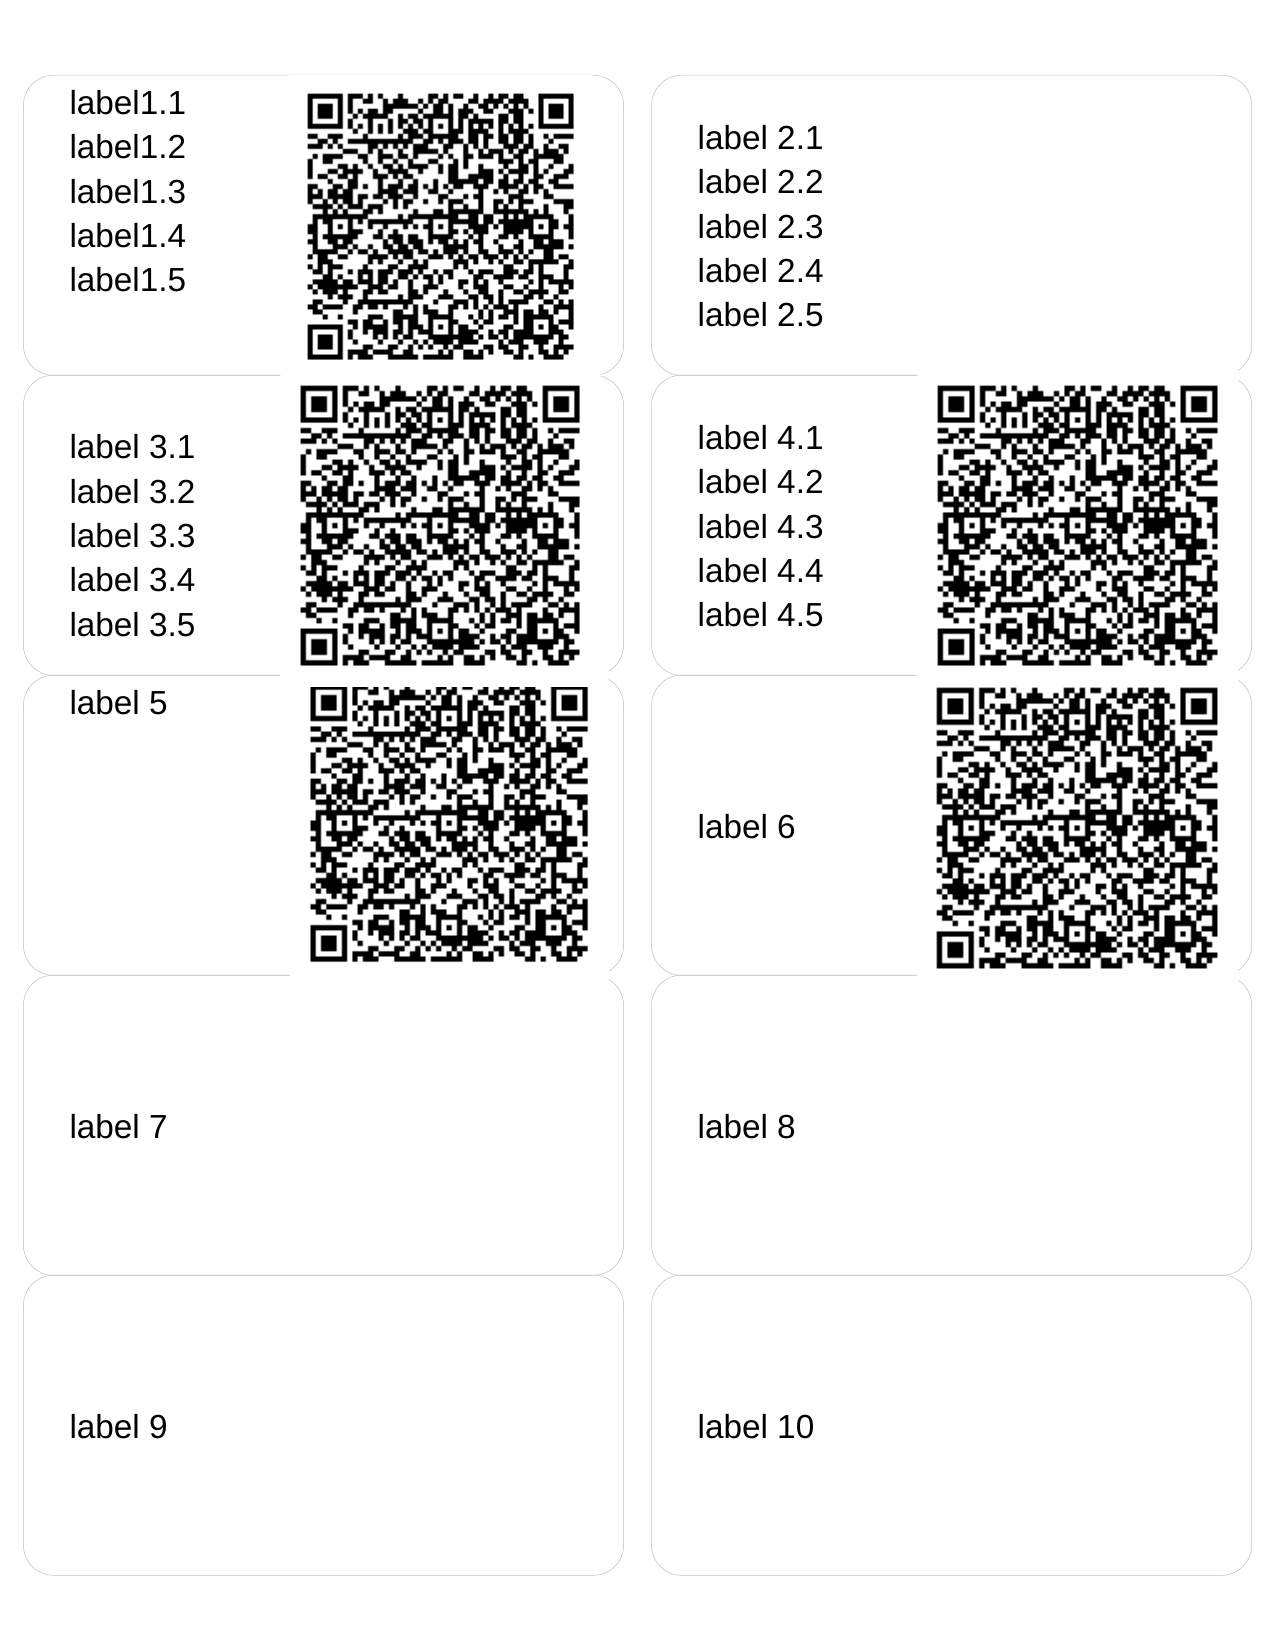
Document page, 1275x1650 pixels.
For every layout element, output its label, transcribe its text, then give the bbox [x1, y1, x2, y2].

table_cell [1239, 953, 1252, 975]
table_cell [653, 975, 673, 992]
table_cell label 5 [24, 676, 290, 974]
table_cell [24, 956, 44, 975]
table_header [624, 77, 652, 1575]
table_cell [653, 675, 673, 692]
table_cell [1230, 1275, 1252, 1297]
table_cell [24, 675, 45, 695]
table_cell [1232, 1553, 1252, 1575]
table_header label1.1 label1.2 label1.3 label1.4 label1.5 [24, 76, 288, 374]
table_cell [1232, 1253, 1252, 1275]
table_cell [1239, 382, 1251, 668]
table_cell [609, 975, 624, 998]
table_cell [653, 1275, 673, 1292]
picture [916, 365, 1239, 990]
table_cell label 4.1 label 4.2 label 4.3 label 4.4 label 4.5 [653, 376, 917, 674]
table_cell [1239, 675, 1252, 697]
table_cell label 9 [24, 1276, 623, 1575]
table_cell [24, 1256, 44, 1275]
picture [280, 75, 609, 983]
table_cell [601, 377, 623, 669]
table_cell [609, 952, 624, 975]
table_cell [609, 681, 623, 969]
table_cell [24, 1275, 45, 1295]
table_cell [653, 1258, 672, 1275]
table_cell label 8 [653, 976, 1251, 1274]
table_cell [24, 975, 45, 995]
table_cell [603, 1252, 624, 1275]
table_header [593, 76, 623, 373]
table_cell label 3.1 label 3.2 label 3.3 label 3.4 label 3.5 [24, 376, 280, 674]
table_cell [603, 1552, 624, 1575]
table_cell [1239, 975, 1252, 997]
table_cell [609, 675, 624, 698]
table_cell label 7 [24, 976, 623, 1274]
table_header label 2.1 label 2.2 label 2.3 label 2.4 label 2.5 [653, 76, 1251, 374]
table_cell [602, 1275, 624, 1298]
table_cell label 10 [653, 1276, 1251, 1575]
table_cell label 6 [653, 676, 916, 974]
table_cell [653, 958, 672, 975]
table_cell [1239, 682, 1251, 968]
